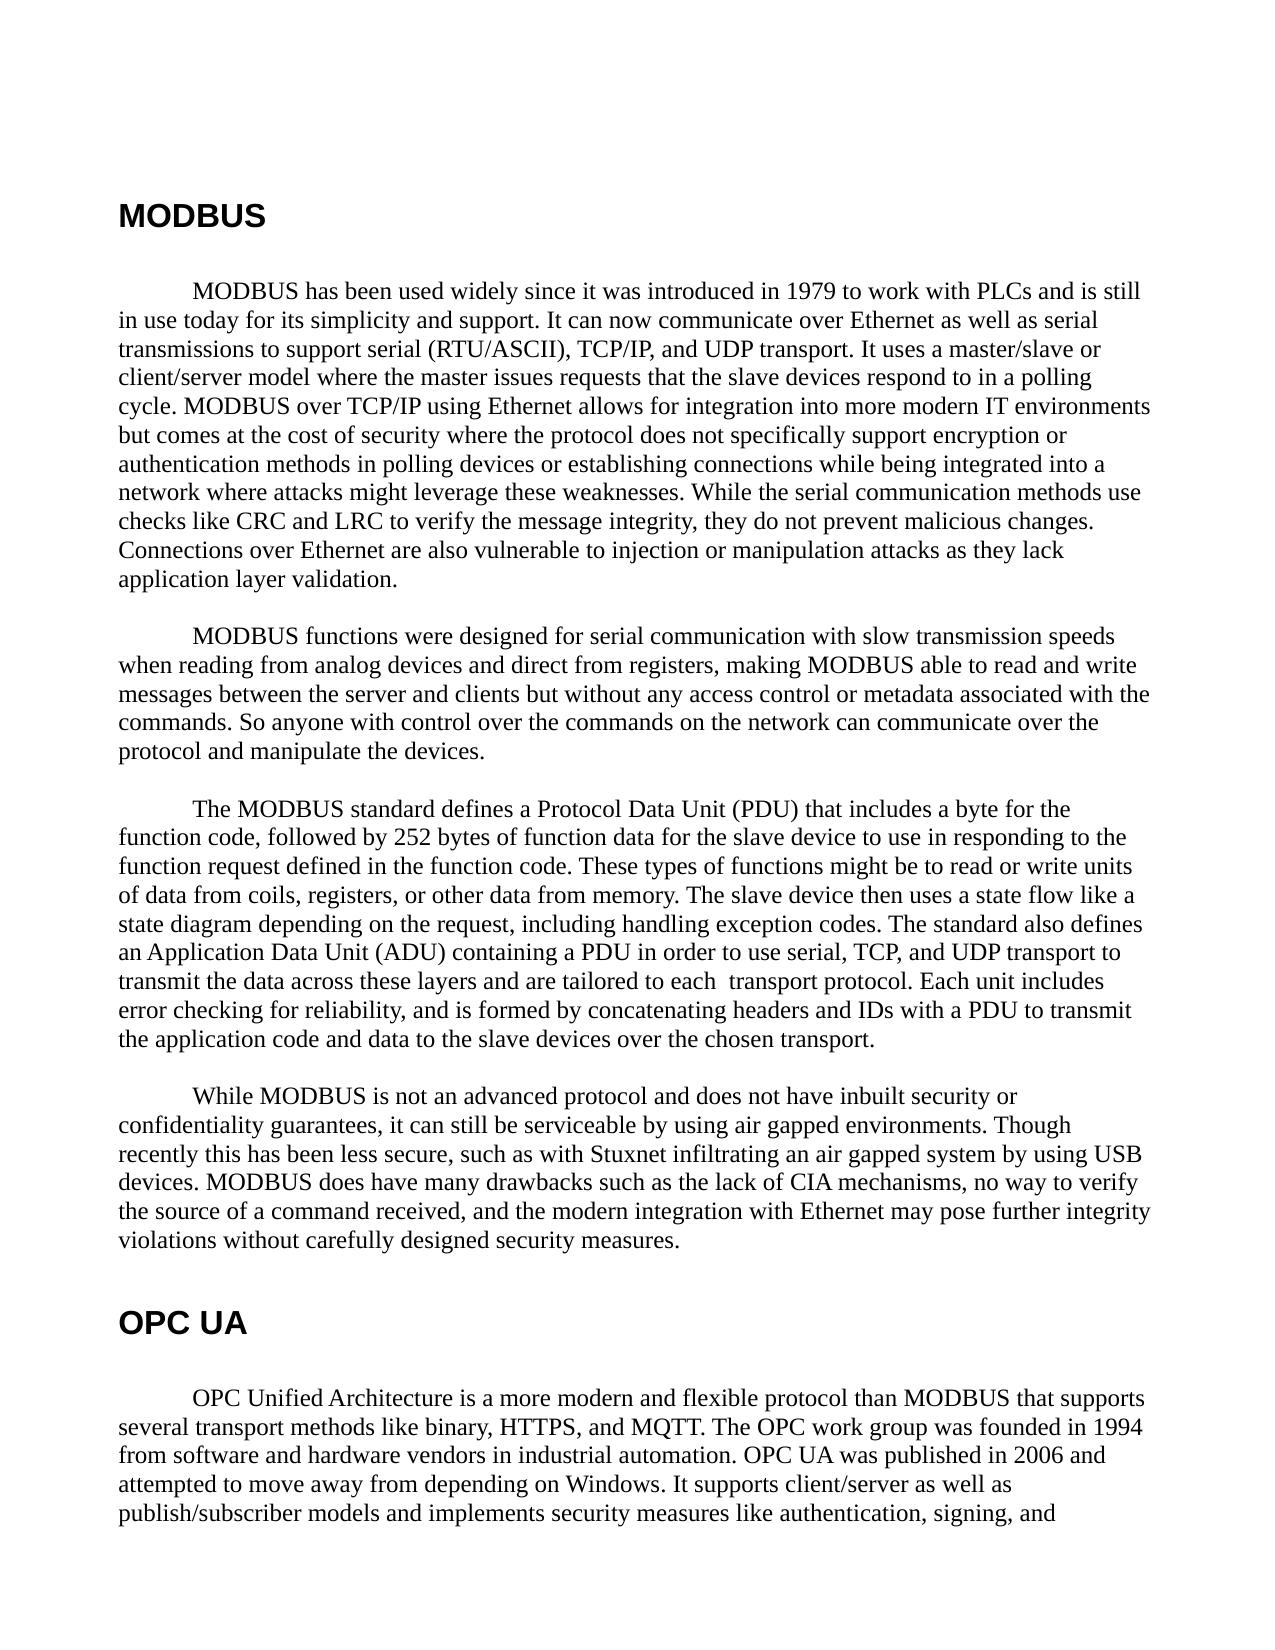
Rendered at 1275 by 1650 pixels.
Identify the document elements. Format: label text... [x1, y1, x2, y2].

subtitle MODBUS [118, 196, 1157, 235]
text MODBUS has been used widely since it was introduced in 1979 to work with PLCs and is still in use today for its simplicity and support. It can now communicate over Ethernet as well as serial transmissions to support serial (RTU/ASCII), TCP/IP, and UDP transport. It uses a master/slave or client/server model where the master issues requests that the slave devices respond to in a polling cycle. MODBUS over TCP/IP using Ethernet allows for integration into more modern IT environments but comes at the cost of security where the protocol does not specifically support encryption or authentication methods in polling devices or establishing connections while being integrated into a network where attacks might leverage these weaknesses. While the serial communication methods use checks like CRC and LRC to verify the message integrity, they do not prevent malicious changes. Connections over Ethernet are also vulnerable to injection or manipulation attacks as they lack application layer validation. [118, 276, 1157, 592]
text MODBUS functions were designed for serial communication with slow transmission speeds when reading from analog devices and direct from registers, making MODBUS able to read and write messages between the server and clients but without any access control or metadata associated with the commands. So anyone with control over the commands on the network can communicate over the protocol and manipulate the devices. [118, 621, 1157, 765]
text OPC Unified Architecture is a more modern and flexible protocol than MODBUS that supports several transport methods like binary, HTTPS, and MQTT. The OPC work group was founded in 1994 from software and hardware vendors in industrial automation. OPC UA was published in 2006 and attempted to move away from depending on Windows. It supports client/server as well as publish/subscriber models and implements security measures like authentication, signing, and [118, 1383, 1157, 1527]
text While MODBUS is not an advanced protocol and does not have inbuilt security or confidentiality guarantees, it can still be serviceable by using air gapped environments. Though recently this has been less secure, such as with Stuxnet infiltrating an air gapped system by using USB devices. MODBUS does have many drawbacks such as the lack of CIA mechanisms, no way to verify the source of a command received, and the modern integration with Ethernet may pose further integrity violations without carefully designed security measures. [118, 1081, 1157, 1254]
text The MODBUS standard defines a Protocol Data Unit (PDU) that includes a byte for the function code, followed by 252 bytes of function data for the slave device to use in responding to the function request defined in the function code. These types of functions might be to read or write units of data from coils, registers, or other data from memory. The slave device then uses a state flow like a state diagram depending on the request, including handling exception codes. The standard also defines an Application Data Unit (ADU) containing a PDU in order to use serial, TCP, and UDP transport to transmit the data across these layers and are tailored to each transport protocol. Each unit includes error checking for reliability, and is formed by concatenating headers and IDs with a PDU to transmit the application code and data to the slave devices over the chosen transport. [118, 794, 1157, 1052]
subtitle OPC UA [118, 1303, 1157, 1342]
